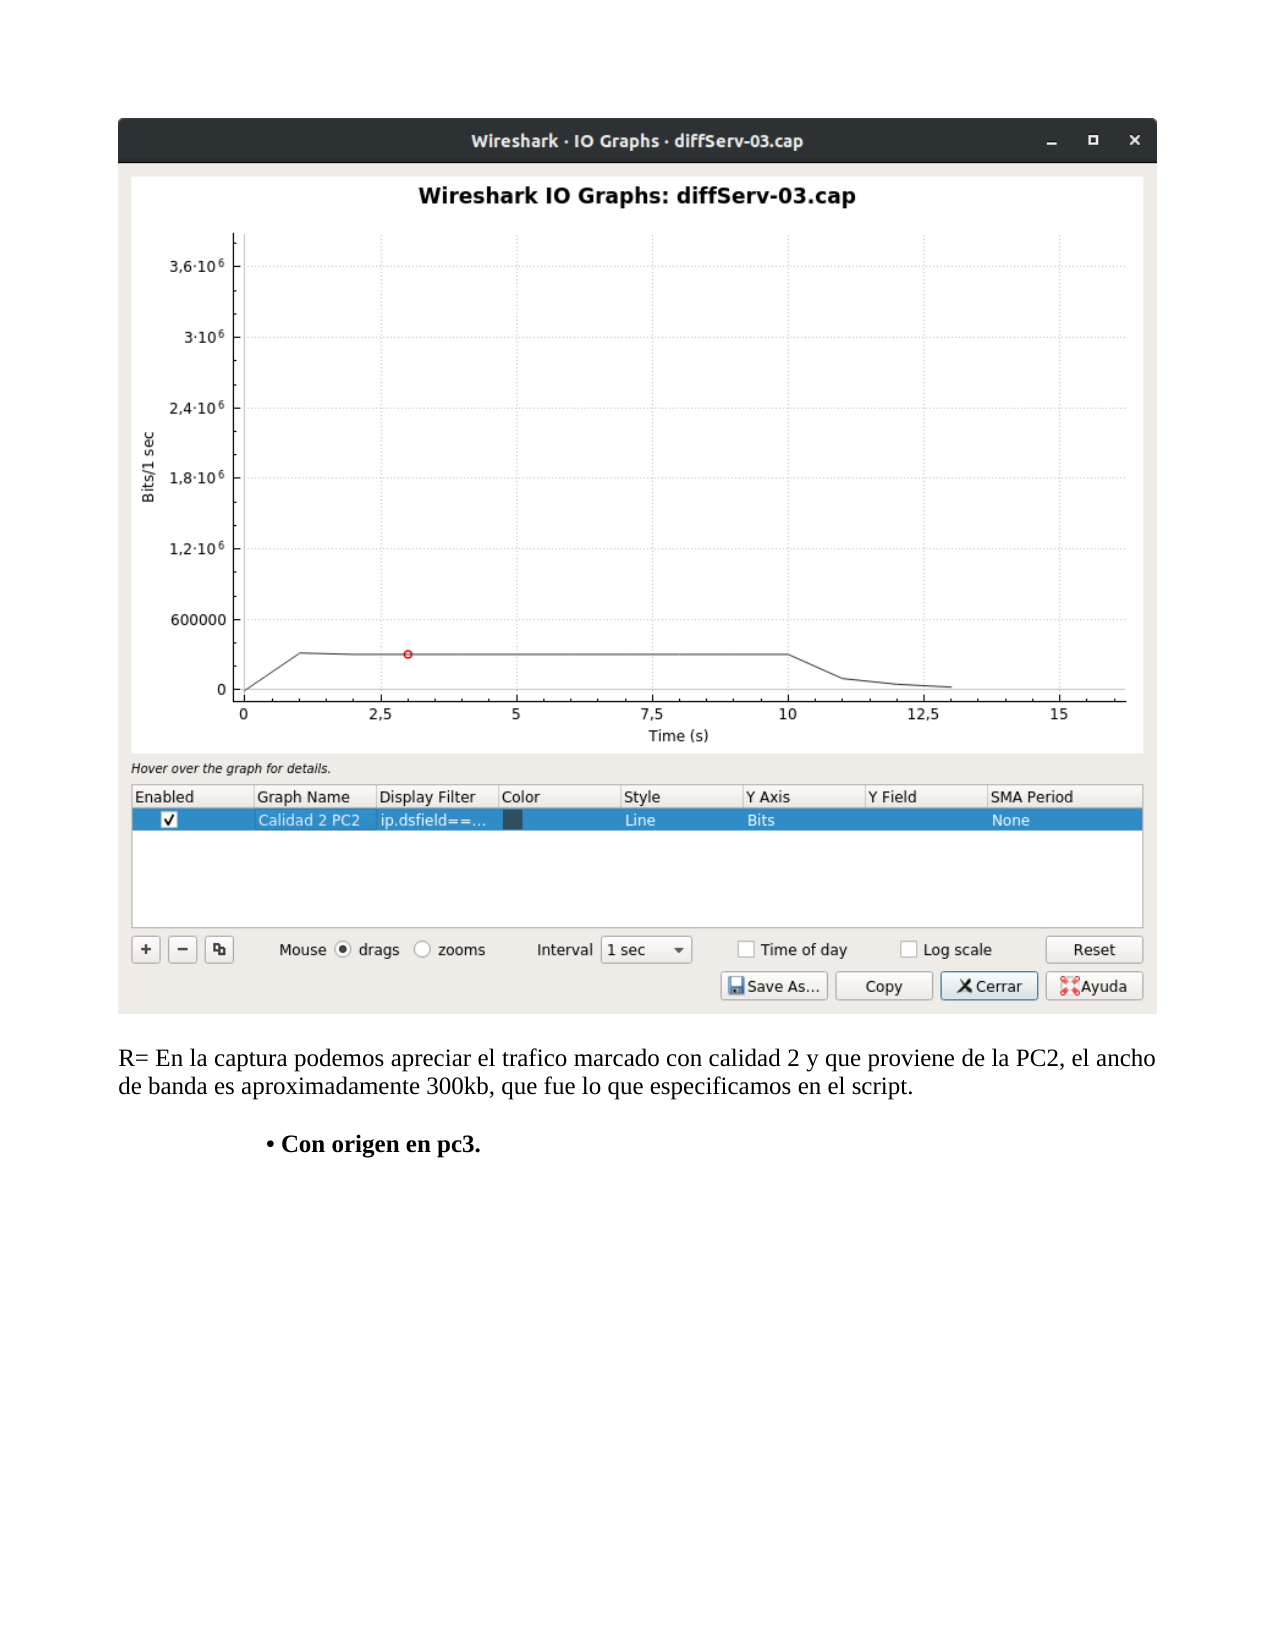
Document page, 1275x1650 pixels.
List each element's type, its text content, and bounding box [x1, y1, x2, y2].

text • Con origen en pc3. [118, 1129, 1157, 1158]
text R= En la captura podemos apreciar el trafico marcado con calidad 2 y que proviene de la PC2, el ancho de banda es aproximadamente 300kb, que fue lo que especificamos en el script. [118, 1043, 1157, 1100]
picture [118, 118, 1157, 1014]
